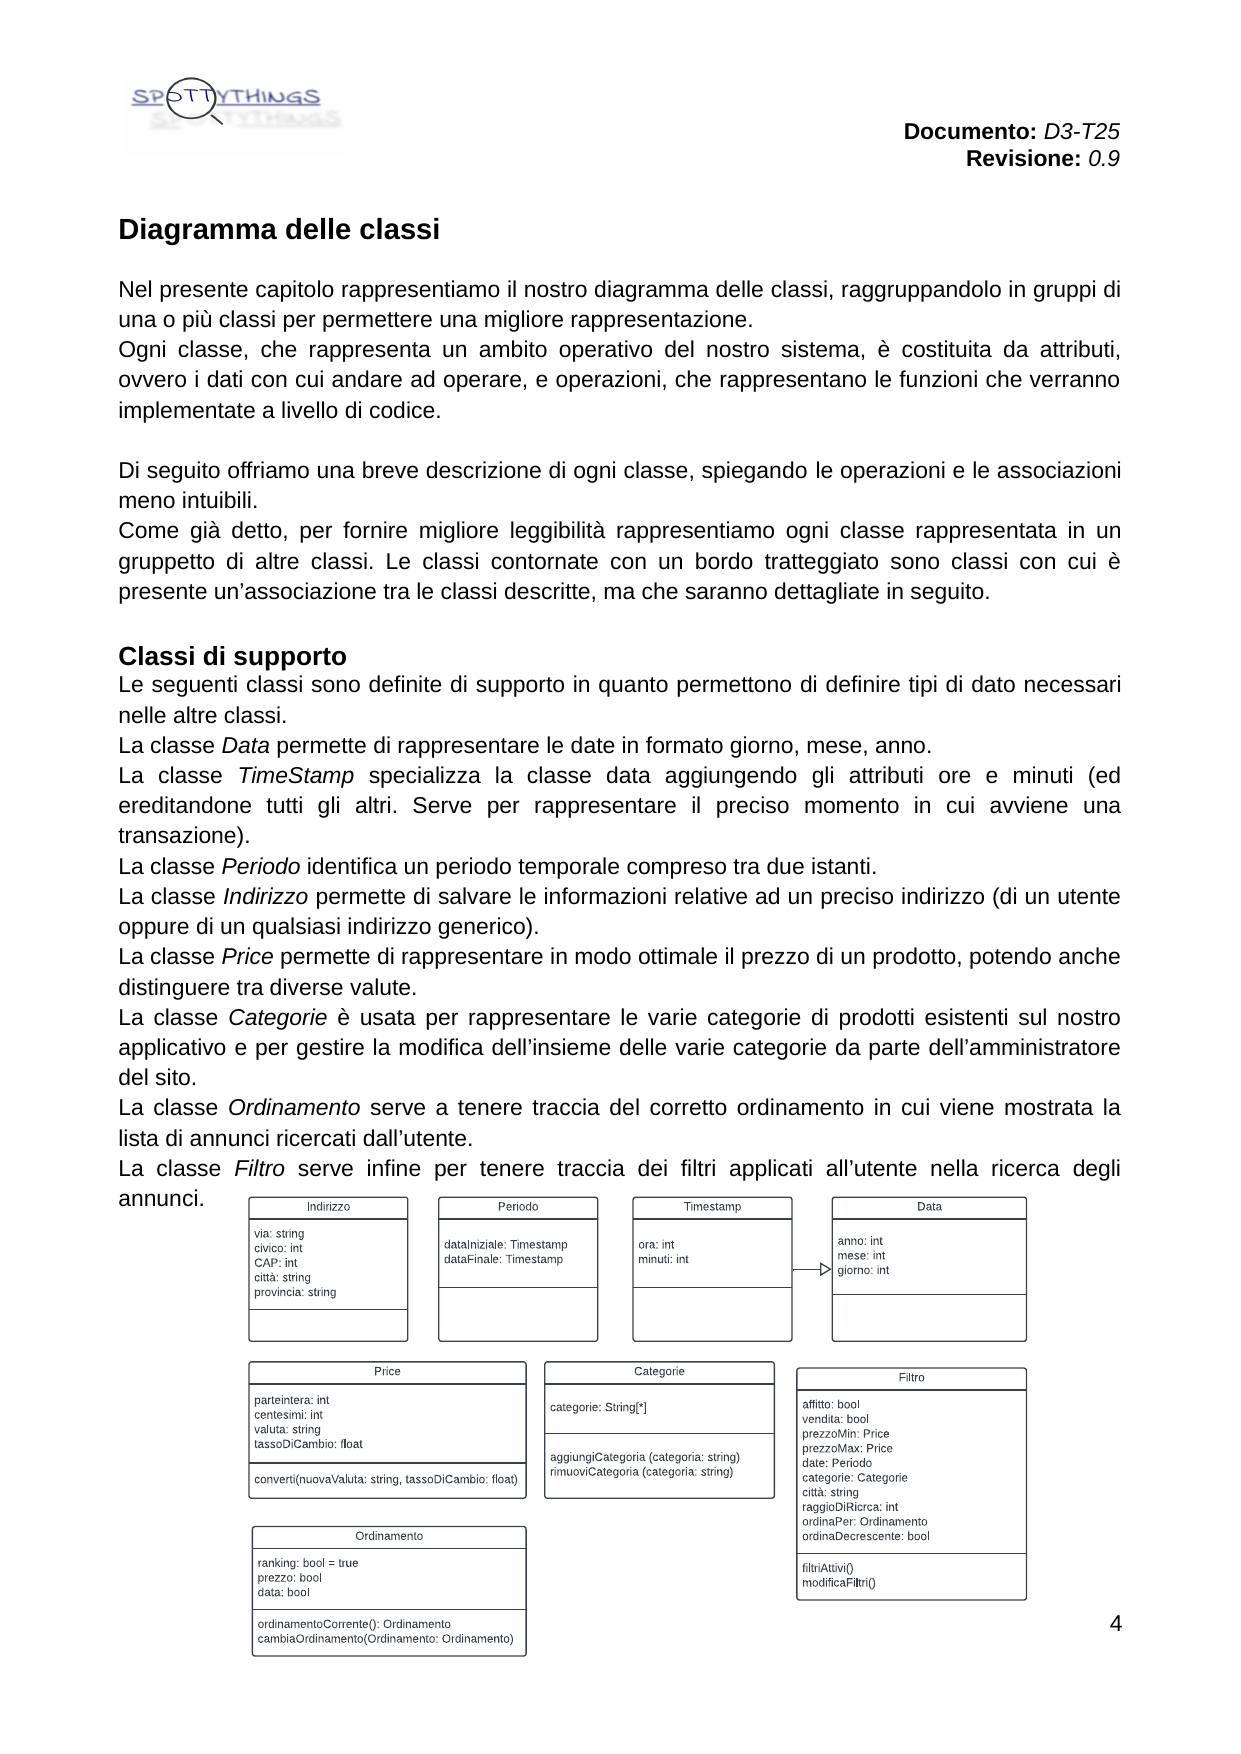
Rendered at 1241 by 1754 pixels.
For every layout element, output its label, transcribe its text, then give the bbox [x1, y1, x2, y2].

text La classe Categorie è usata per rappresentare le varie categorie di prodotti esistenti sul nostro applicativo e per gestire la modifica dell’insieme delle varie categorie da parte dell’amministratore del sito. [118, 1004, 1122, 1091]
text La classe Price permette di rappresentare in modo ottimale il prezzo di un prodotto, potendo anche distinguere tra diverse valute. [118, 943, 1122, 1000]
text Ogni classe, che rappresenta un ambito operativo del nostro sistema, è costituita da attributi, ovvero i dati con cui andare ad operare, e operazioni, che rappresentano le funzioni che verranno implementate a livello di codice. [118, 336, 1122, 423]
subtitle Diagramma delle classi [118, 212, 1122, 246]
text Le seguenti classi sono definite di supporto in quanto permettono di definire tipi di dato necessari nelle altre classi. [118, 671, 1122, 728]
text La classe Periodo identifica un periodo temporale compreso tra due istanti. [118, 853, 1122, 879]
text Nel presente capitolo rappresentiamo il nostro diagramma delle classi, raggruppandolo in gruppi di una o più classi per permettere una migliore rappresentazione. [118, 276, 1122, 332]
text La classe Filtro serve infine per tenere traccia dei filtri applicati all’utente nella ricerca degli annunci. [118, 1155, 1122, 1211]
text La classe TimeStamp specializza la classe data aggiungendo gli attributi ore e minuti (ed ereditandone tutti gli altri. Serve per rappresentare il preciso momento in cui avviene una transazione). [118, 762, 1122, 849]
picture [123, 73, 345, 156]
text La classe Ordinamento serve a tenere traccia del corretto ordinamento in cui viene mostrata la lista di annunci ricercati dall’utente. [118, 1094, 1122, 1151]
subtitle Classi di supporto [118, 641, 1122, 671]
text La classe Indirizzo permette di salvare le informazioni relative ad un preciso indirizzo (di un utente oppure di un qualsiasi indirizzo generico). [118, 883, 1122, 939]
text La classe Data permette di rappresentare le date in formato giorno, mese, anno. [118, 732, 1122, 758]
text Come già detto, per fornire migliore leggibilità rappresentiamo ogni classe rappresentata in un gruppetto di altre classi. Le classi contornate con un bordo tratteggiato sono classi con cui è presente un’associazione tra le classi descritte, ma che saranno dettagliate in seguito. [118, 517, 1122, 604]
text Di seguito offriamo una breve descrizione di ogni classe, spiegando le operazioni e le associazioni meno intuibili. [118, 457, 1122, 514]
